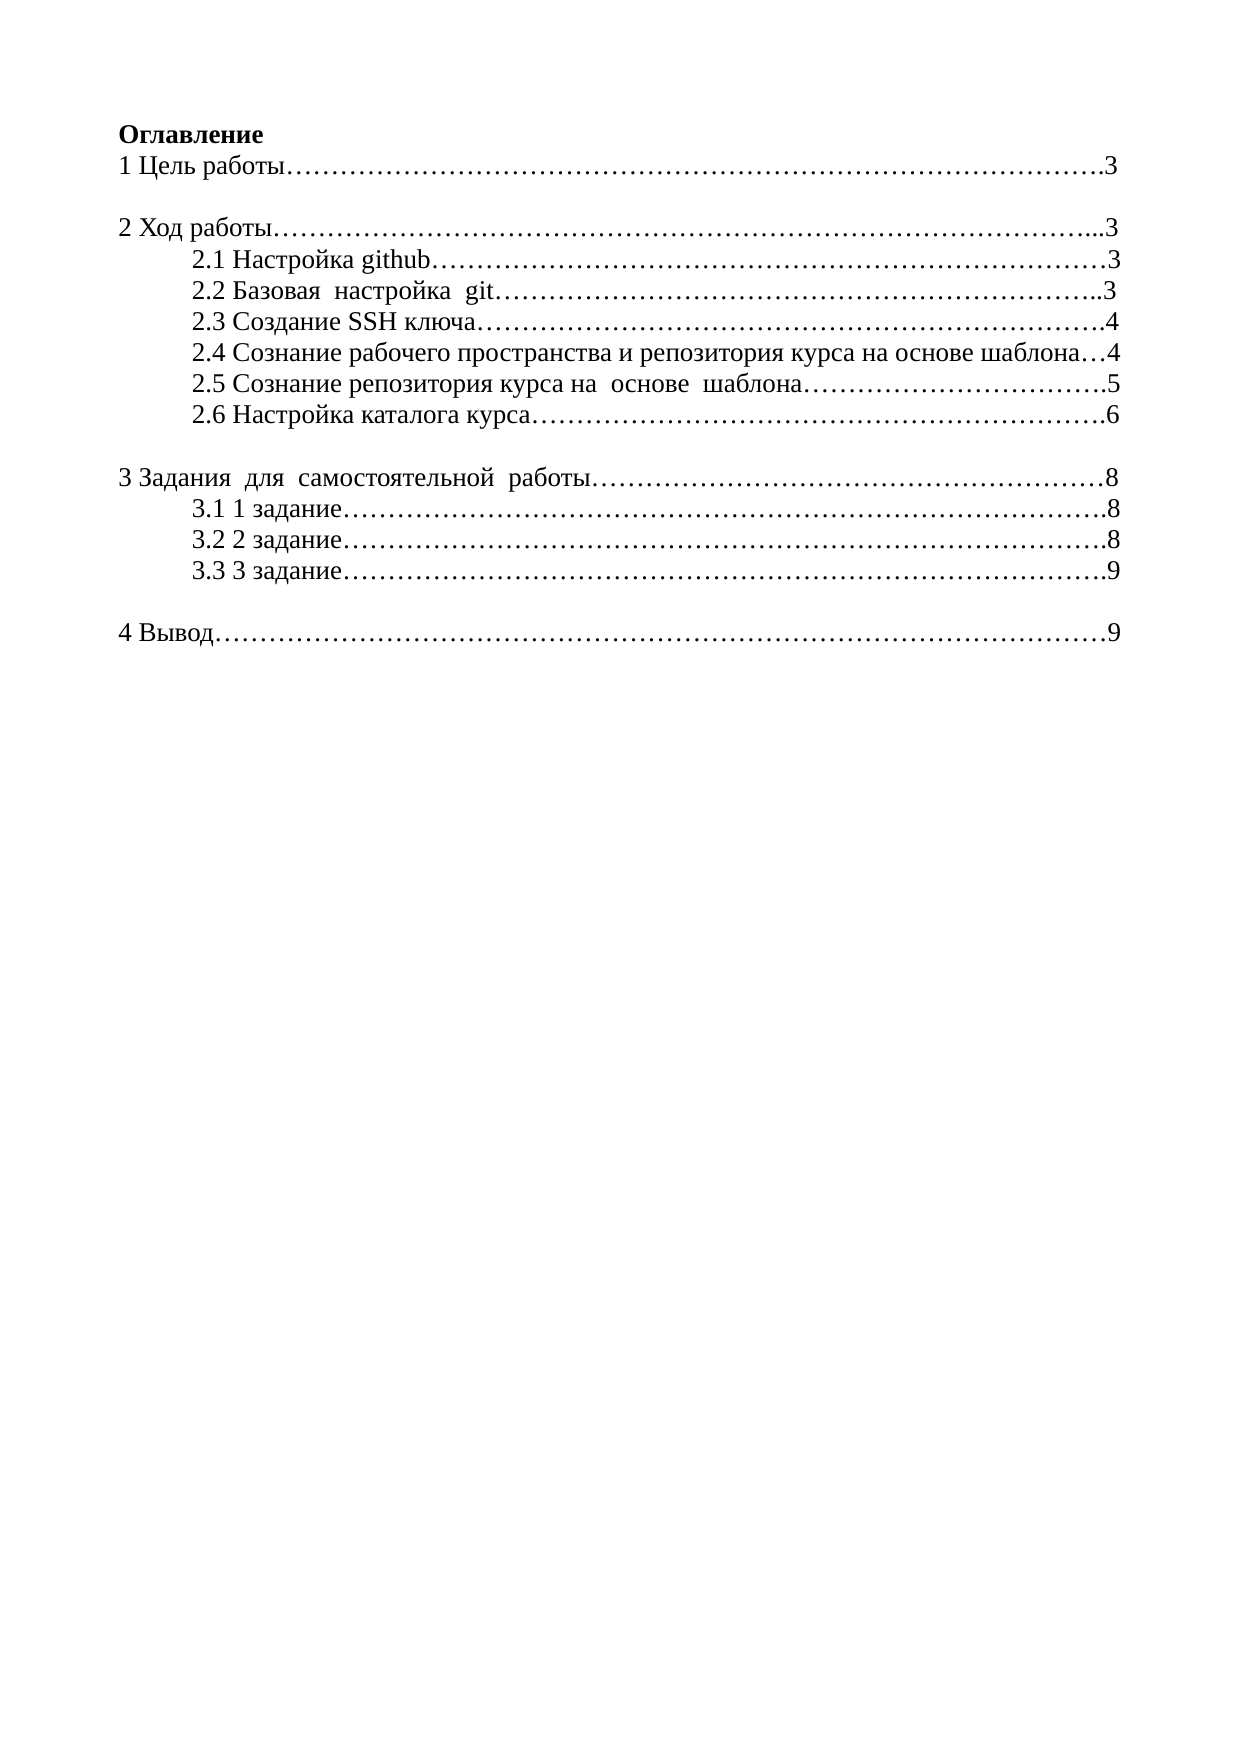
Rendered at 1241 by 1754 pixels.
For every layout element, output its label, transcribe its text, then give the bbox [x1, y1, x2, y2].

text 2.6 Настройка каталога курса……………………………………………………….6 [118, 398, 1122, 429]
text 1 Цель работы……………………………………………………………………………….3 [118, 149, 1122, 180]
text Оглавление [118, 118, 1122, 149]
text 3.2 2 задание………………………………………………………………………….8 [118, 523, 1122, 554]
text 2.3 Создание SSH ключа…………………………………………………………….4 [118, 305, 1122, 336]
text 2.5 Сознание репозитория курса на основе шаблона…………………………….5 [118, 367, 1122, 398]
text 2.2 Базовая настройка git…………………………………………………………..3 [118, 274, 1122, 305]
text 2.1 Настройка github…………………………………………………………………3 [118, 243, 1122, 274]
text 4 Вывод………………………………………………………………………………………9 [118, 616, 1122, 648]
text 2.4 Сознание рабочего пространства и репозитория курса на основе шаблона…4 [118, 336, 1122, 367]
text 3 Задания для самостоятельной работы…………………………………………………8 [118, 461, 1122, 492]
text 2 Ход работы………………………………………………………………………………...3 [118, 212, 1122, 243]
text 3.3 3 задание………………………………………………………………………….9 [118, 554, 1122, 585]
text 3.1 1 задание………………………………………………………………………….8 [118, 492, 1122, 523]
